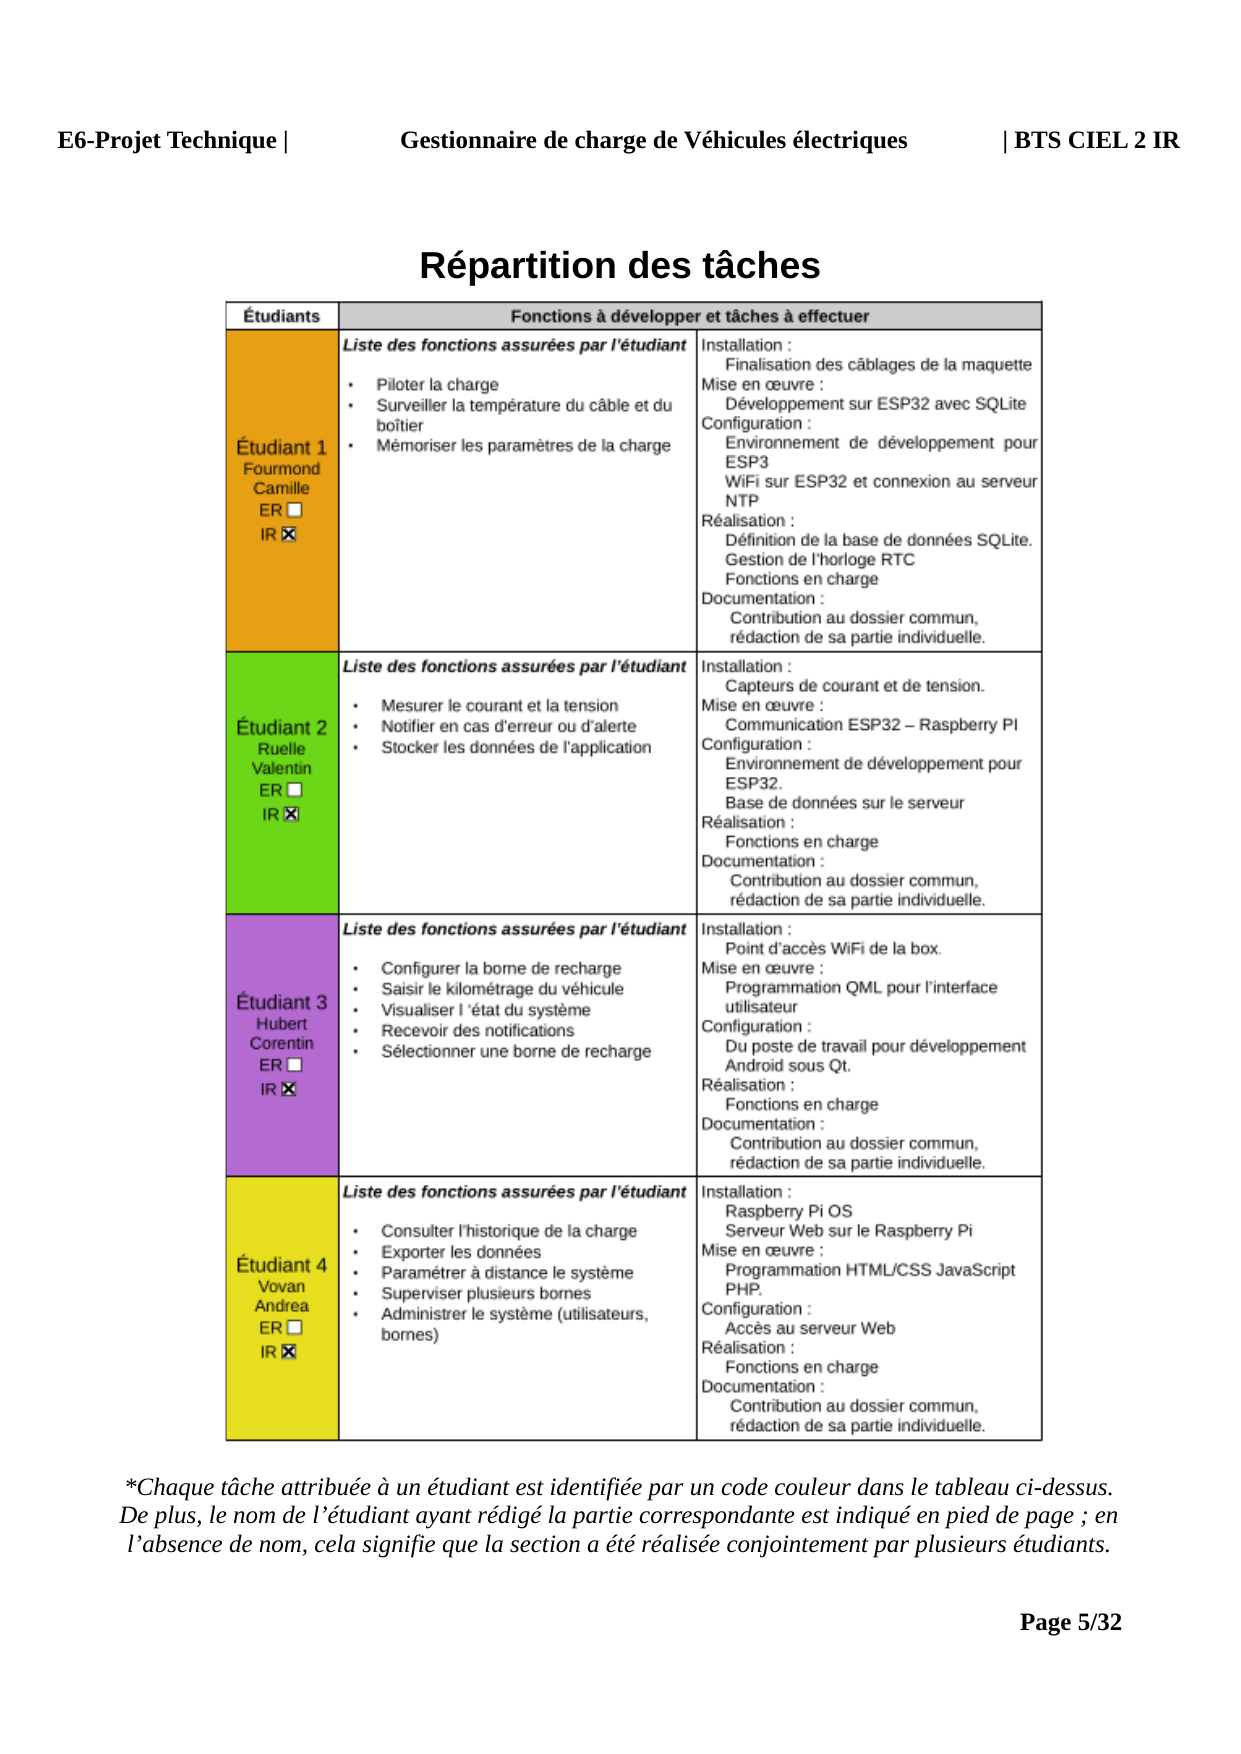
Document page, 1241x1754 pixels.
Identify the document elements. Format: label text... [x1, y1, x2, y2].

text *Chaque tâche attribuée à un étudiant est identifiée par un code couleur dans le tableau ci-dessus. De plus, le nom de l’étudiant ayant rédigé la partie correspondante est indiqué en pied de page ; en l’absence de nom, cela signifie que la section a été réalisée conjointement par plusieurs étudiants. [118, 1472, 1122, 1558]
picture [225, 300, 1043, 1443]
subtitle Répartition des tâches [118, 244, 1122, 287]
